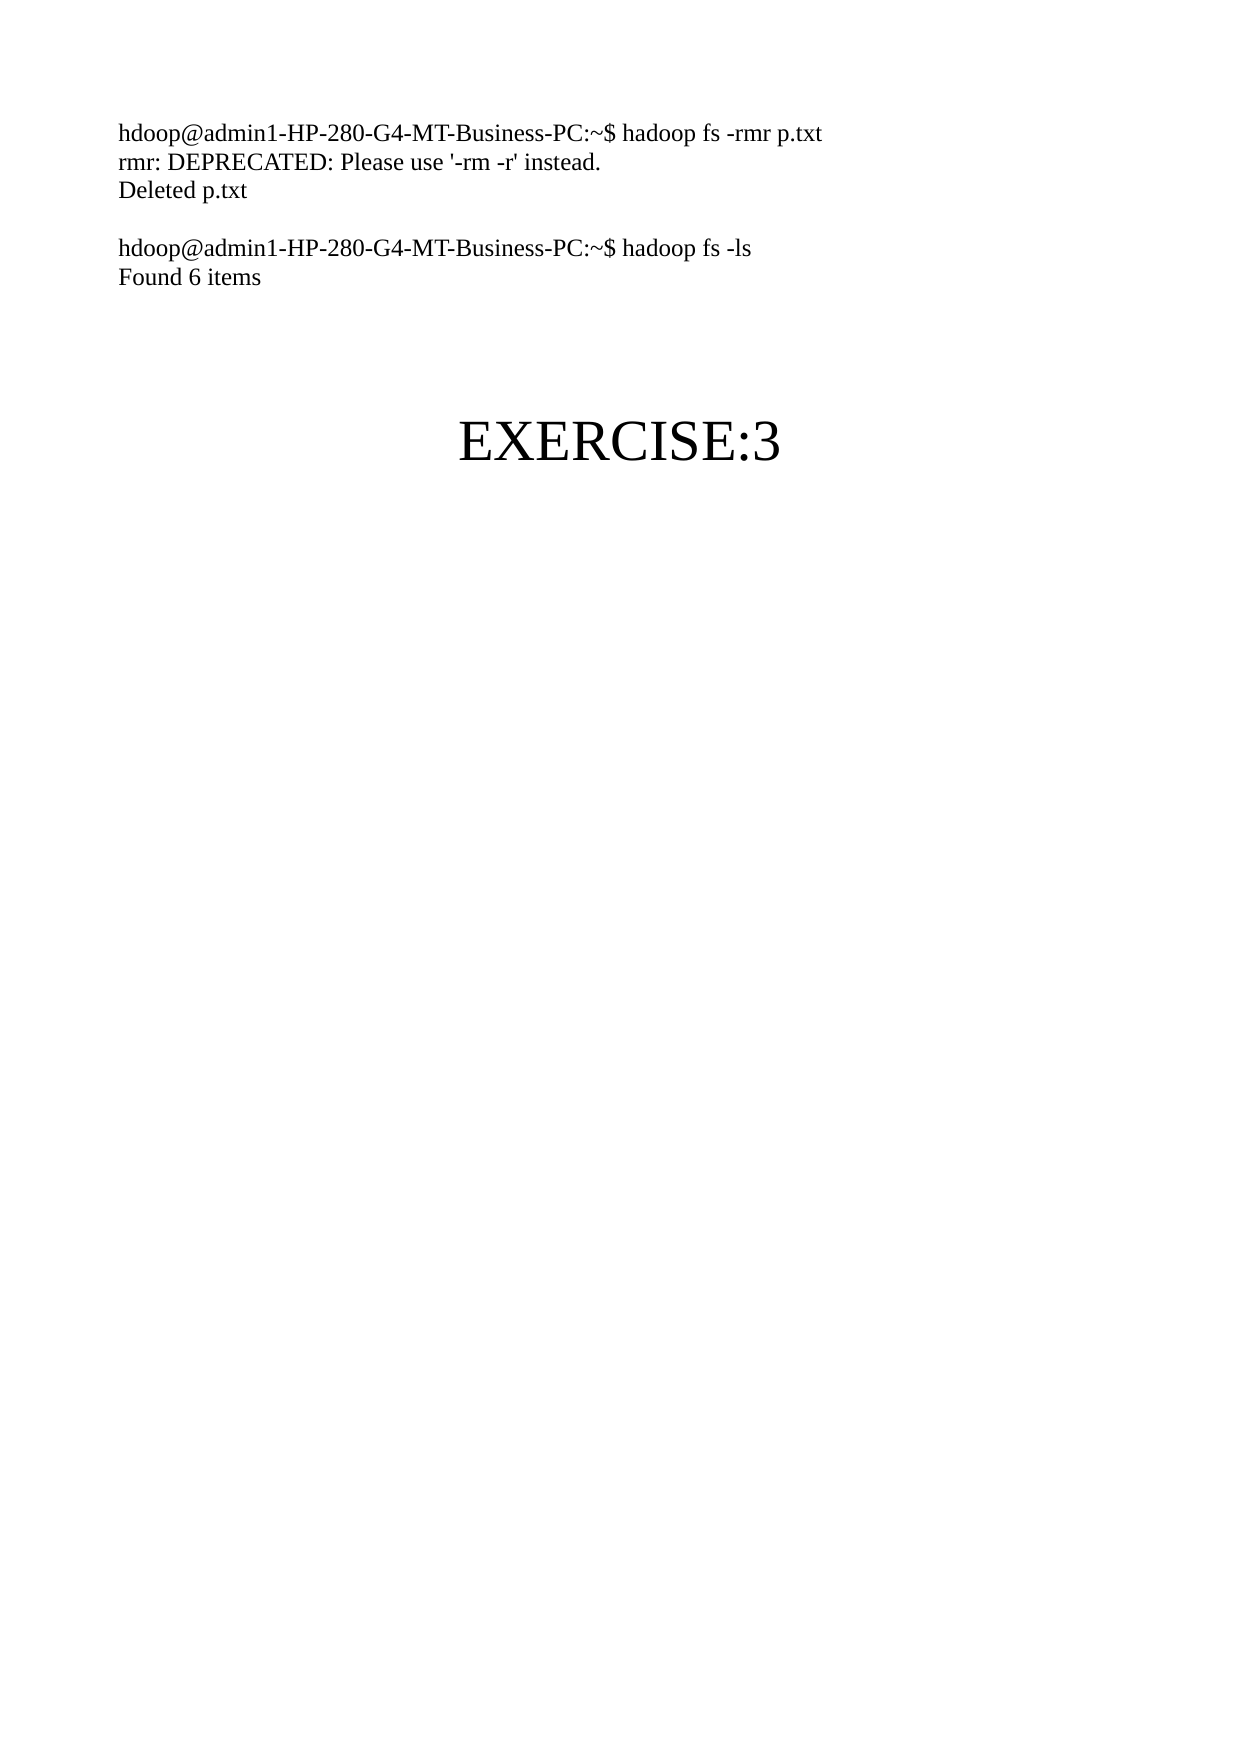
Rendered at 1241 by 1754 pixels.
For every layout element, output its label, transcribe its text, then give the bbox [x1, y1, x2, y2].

text hdoop@admin1-HP-280-G4-MT-Business-PC:~$ hadoop fs -rmr p.txt [118, 118, 1122, 147]
text hdoop@admin1-HP-280-G4-MT-Business-PC:~$ hadoop fs -ls [118, 233, 1122, 262]
text Deleted p.txt [118, 176, 1122, 204]
text rmr: DEPRECATED: Please use '-rm -r' instead. [118, 147, 1122, 176]
text EXERCISE:3 [118, 406, 1122, 473]
text Found 6 items [118, 262, 1122, 291]
